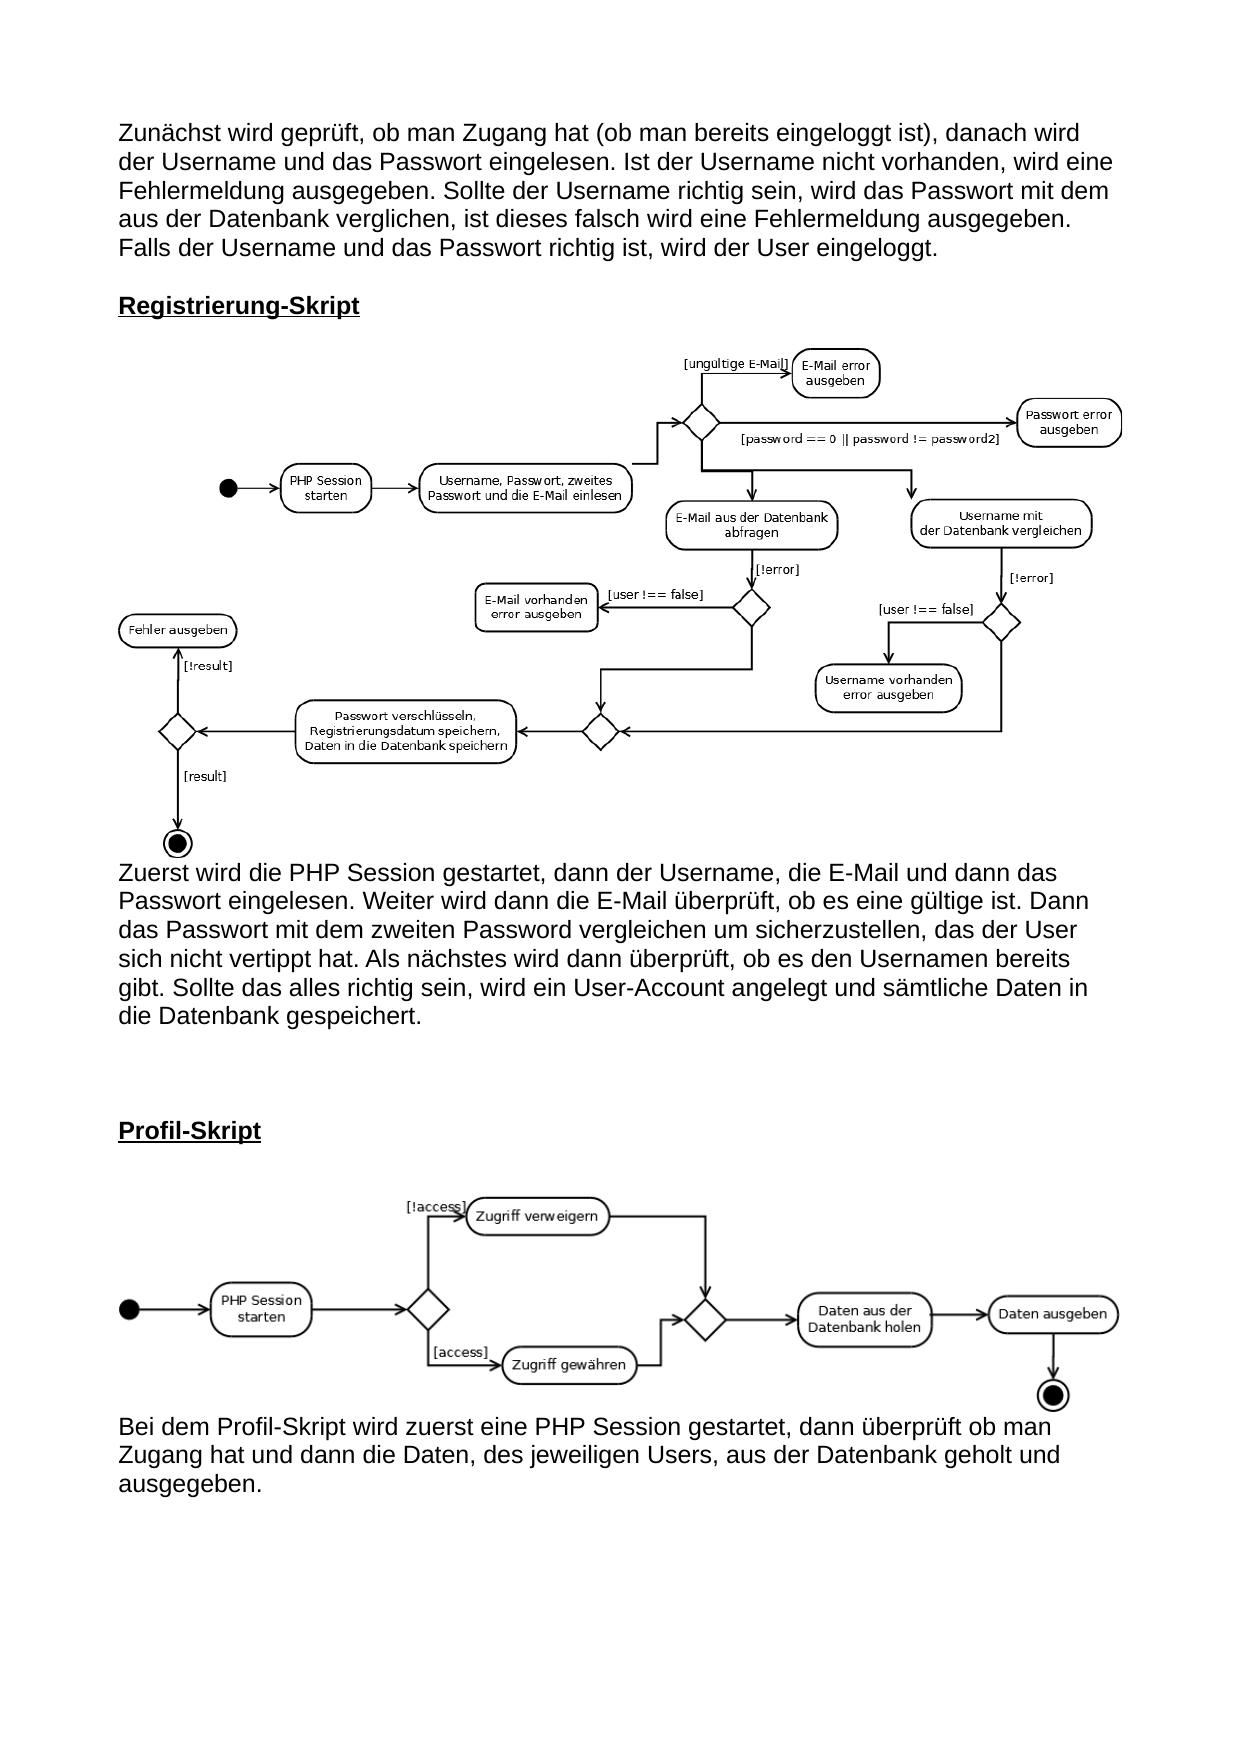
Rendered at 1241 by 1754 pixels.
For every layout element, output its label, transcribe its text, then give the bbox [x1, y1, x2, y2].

text Zuerst wird die PHP Session gestartet, dann der Username, die E-Mail und dann das Passwort eingelesen. Weiter wird dann die E-Mail überprüft, ob es eine gültige ist. Dann das Passwort mit dem zweiten Password vergleichen um sicherzustellen, das der User sich nicht vertippt hat. Als nächstes wird dann überprüft, ob es den Usernamen bereits gibt. Sollte das alles richtig sein, wird ein User-Account angelegt und sämtliche Daten in die Datenbank gespeichert. [118, 858, 1122, 1030]
text Bei dem Profil-Skript wird zuerst eine PHP Session gestartet, dann überprüft ob man Zugang hat und dann die Daten, des jeweiligen Users, aus der Datenbank geholt und ausgegeben. [118, 1412, 1122, 1498]
text Profil-Skript [118, 1116, 1122, 1145]
picture [118, 348, 1123, 858]
text Zunächst wird geprüft, ob man Zugang hat (ob man bereits eingeloggt ist), danach wird der Username und das Passwort eingelesen. Ist der Username nicht vorhanden, wird eine Fehlermeldung ausgegeben. Sollte der Username richtig sein, wird das Passwort mit dem aus der Datenbank verglichen, ist dieses falsch wird eine Fehlermeldung ausgegeben. Falls der Username und das Passwort richtig ist, wird der User eingeloggt. [118, 118, 1122, 262]
picture [118, 1173, 1123, 1412]
text Registrierung-Skript [118, 291, 1122, 319]
